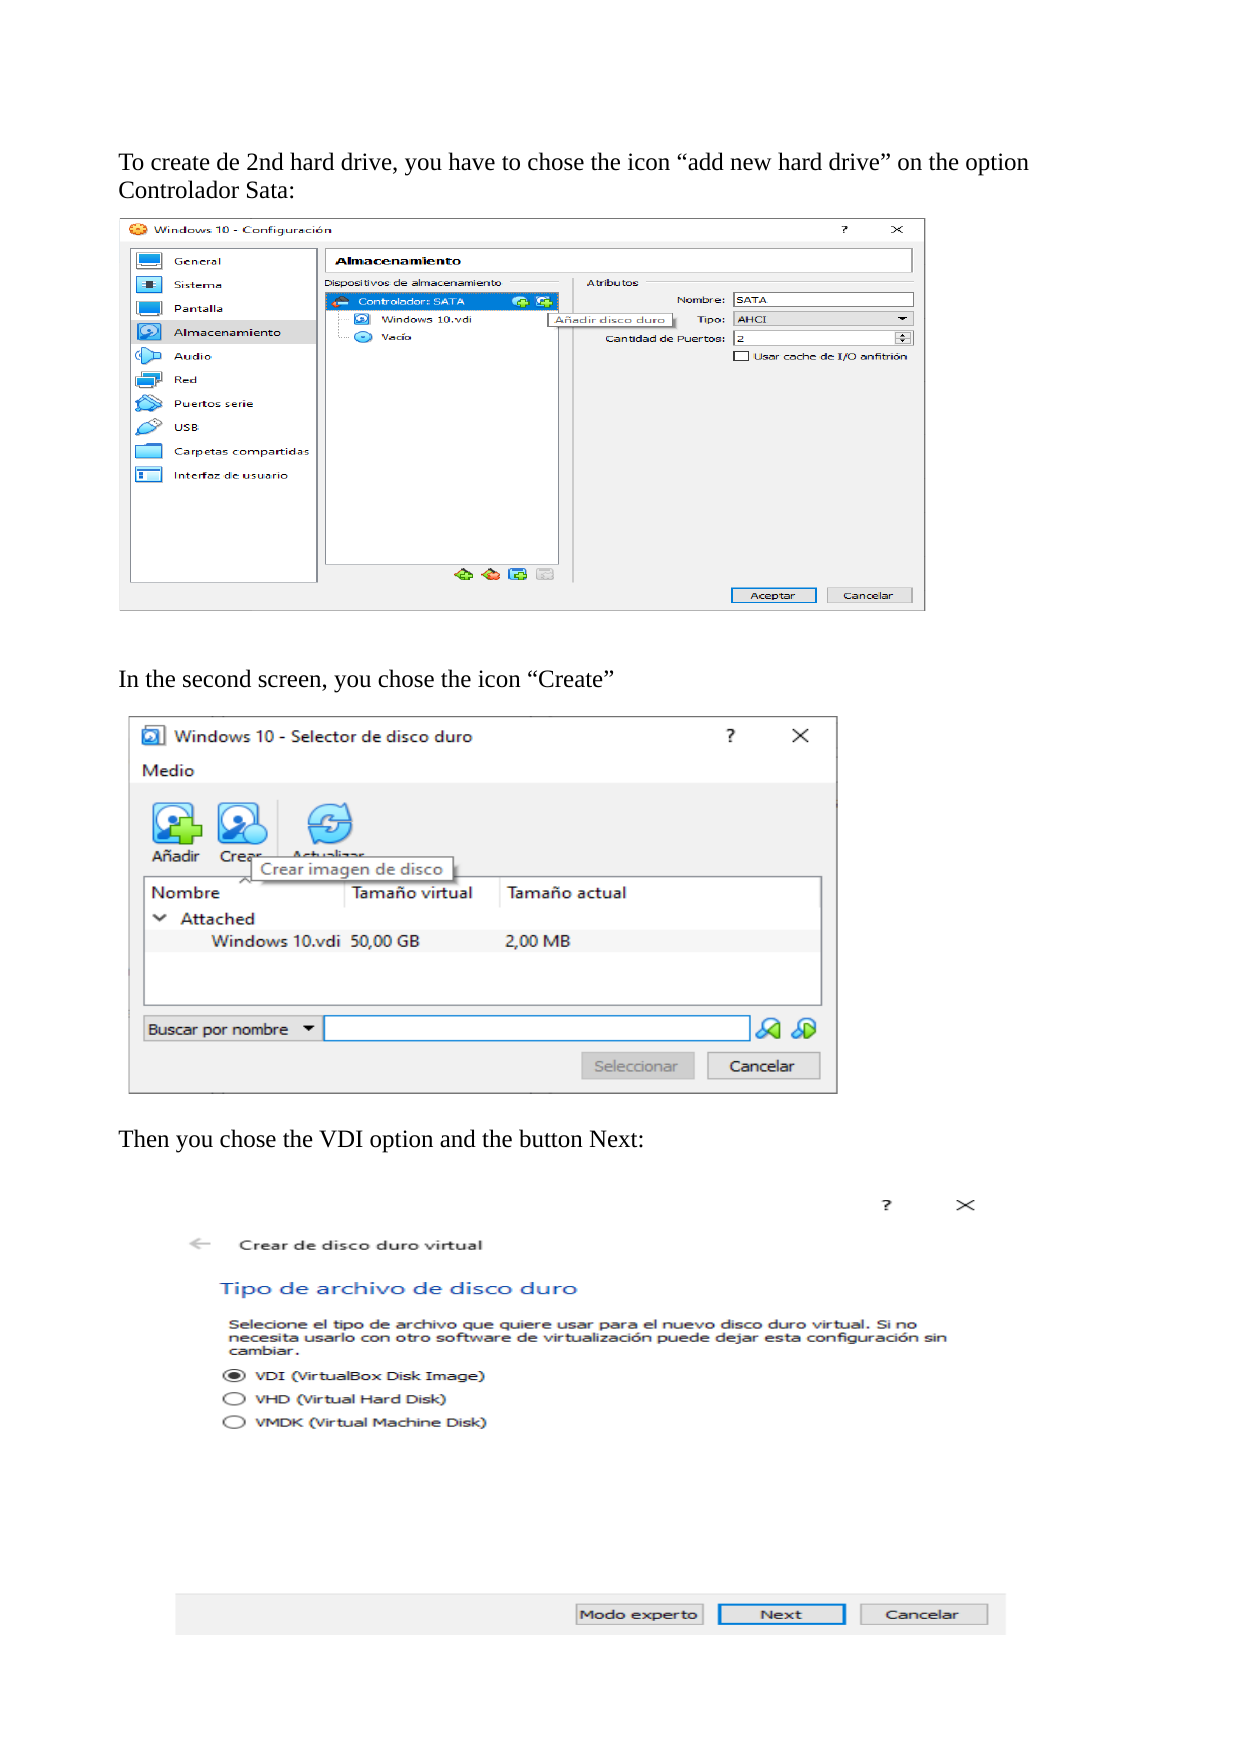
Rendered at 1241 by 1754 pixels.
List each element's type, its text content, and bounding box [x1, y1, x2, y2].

text In the second screen, you chose the icon “Create” [118, 664, 1122, 693]
text Then you chose the VDI option and the button Next: [118, 1124, 1122, 1153]
picture [128, 716, 838, 1094]
picture [174, 1190, 1008, 1636]
picture [119, 218, 926, 611]
text To create de 2nd hard drive, you have to chose the icon “add new hard drive” on the option Controlador Sata: [118, 147, 1122, 204]
